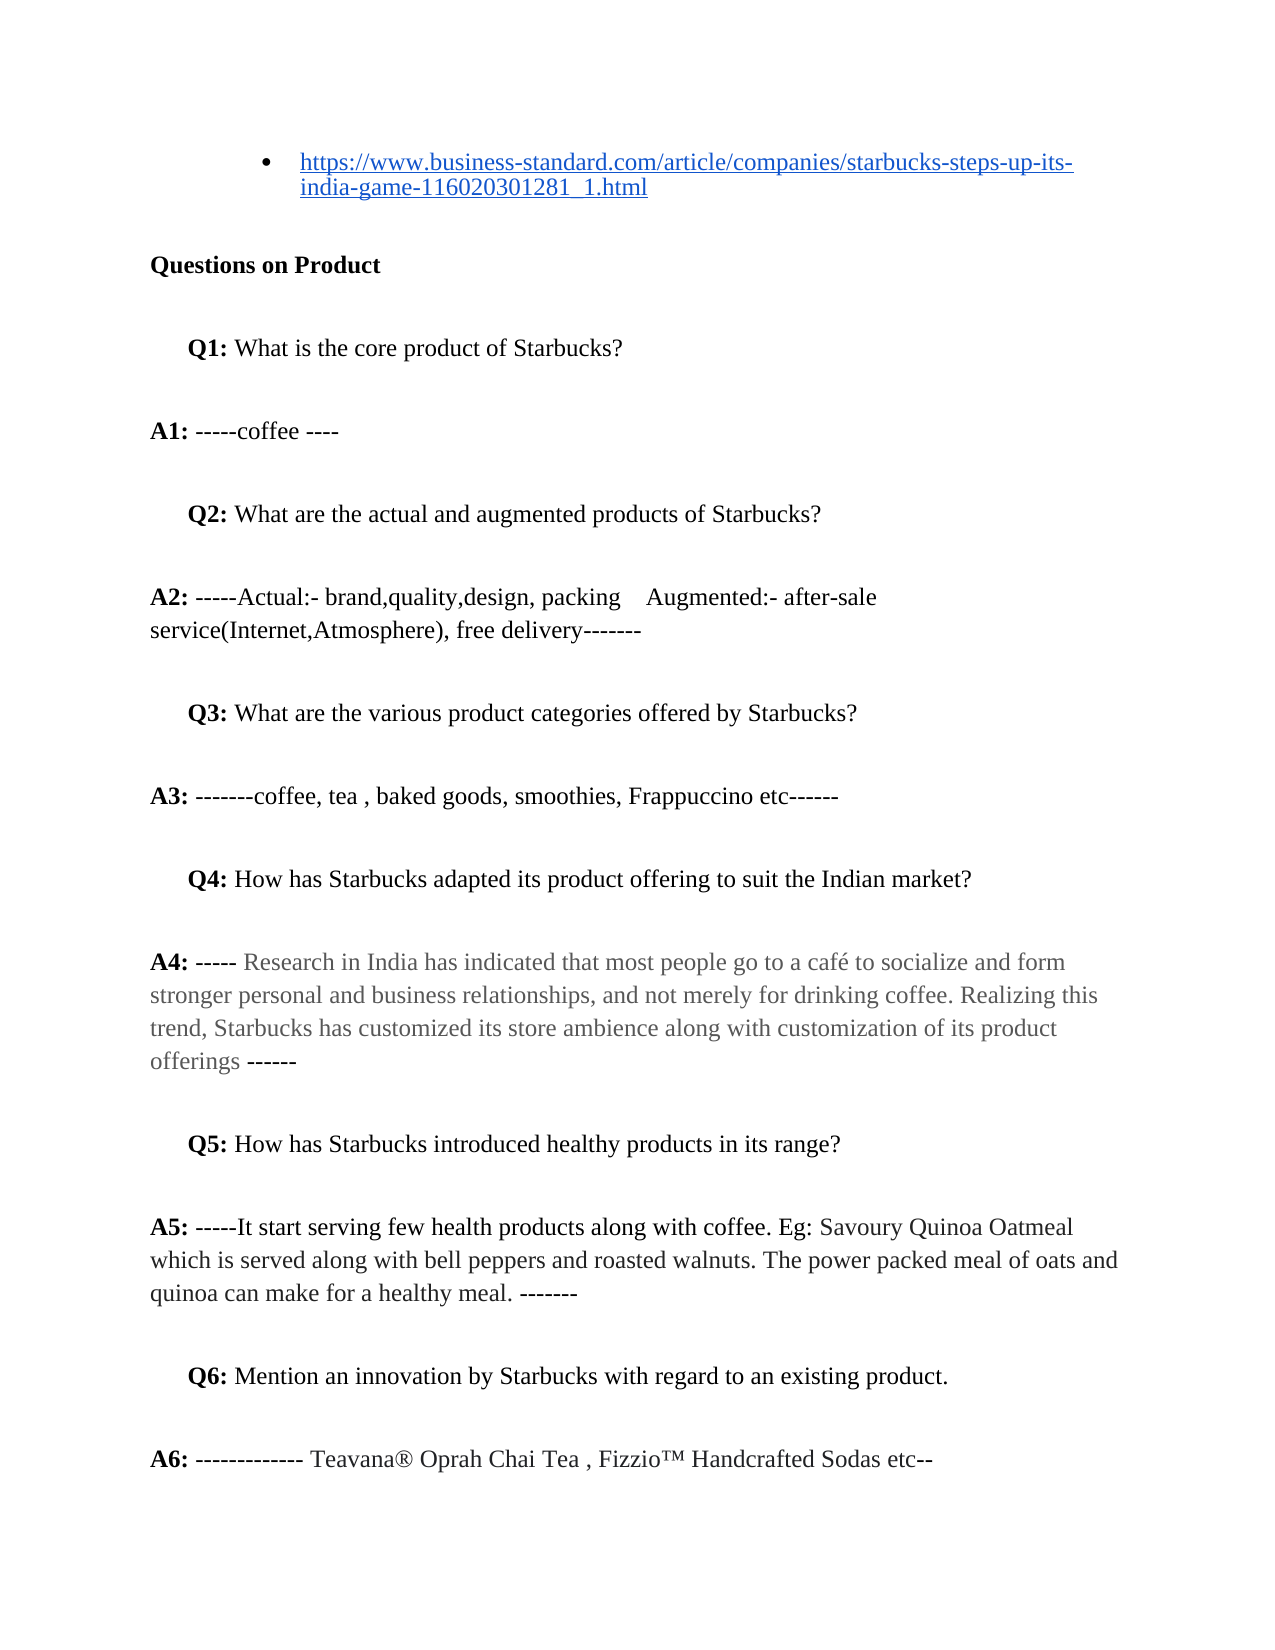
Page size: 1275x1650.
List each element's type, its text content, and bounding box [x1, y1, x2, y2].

text Questions on Product [150, 250, 1125, 279]
text A6: ------------- Teavana® Oprah Chai Tea , Fizzio™ Handcrafted Sodas etc-- [150, 1444, 1125, 1473]
text A2: -----Actual:- brand,quality,design, packing Augmented:- after-sale service(Internet,Atmosphere), free delivery------- [150, 582, 1125, 644]
text A1: -----coffee ---- [150, 416, 1125, 445]
text Q6: Mention an innovation by Starbucks with regard to an existing product. [187, 1361, 1125, 1390]
text Q3: What are the various product categories offered by Starbucks? [187, 698, 1125, 727]
text A3: -------coffee, tea , baked goods, smoothies, Frappuccino etc------ [150, 781, 1125, 810]
text Q1: What is the core product of Starbucks? [187, 333, 1125, 362]
text Q2: What are the actual and augmented products of Starbucks? [187, 499, 1125, 528]
list https://www.business-standard.com/article/companies/starbucks-steps-up-its-india-game-116020301281_1.html [262, 150, 1125, 200]
text A5: -----It start serving few health products along with coffee. Eg: Savoury Quinoa Oatmeal which is served along with bell peppers and roasted walnuts. The power packed meal of oats and quinoa can make for a healthy meal. ------- [150, 1212, 1125, 1307]
text Q4: How has Starbucks adapted its product offering to suit the Indian market? [187, 864, 1125, 893]
text A4: ----- Research in India has indicated that most people go to a café to socialize and form stronger personal and business relationships, and not merely for drinking coffee. Realizing this trend, Starbucks has customized its store ambience along with customization of its product offerings ------ [150, 947, 1125, 1075]
text Q5: How has Starbucks introduced healthy products in its range? [187, 1129, 1125, 1158]
